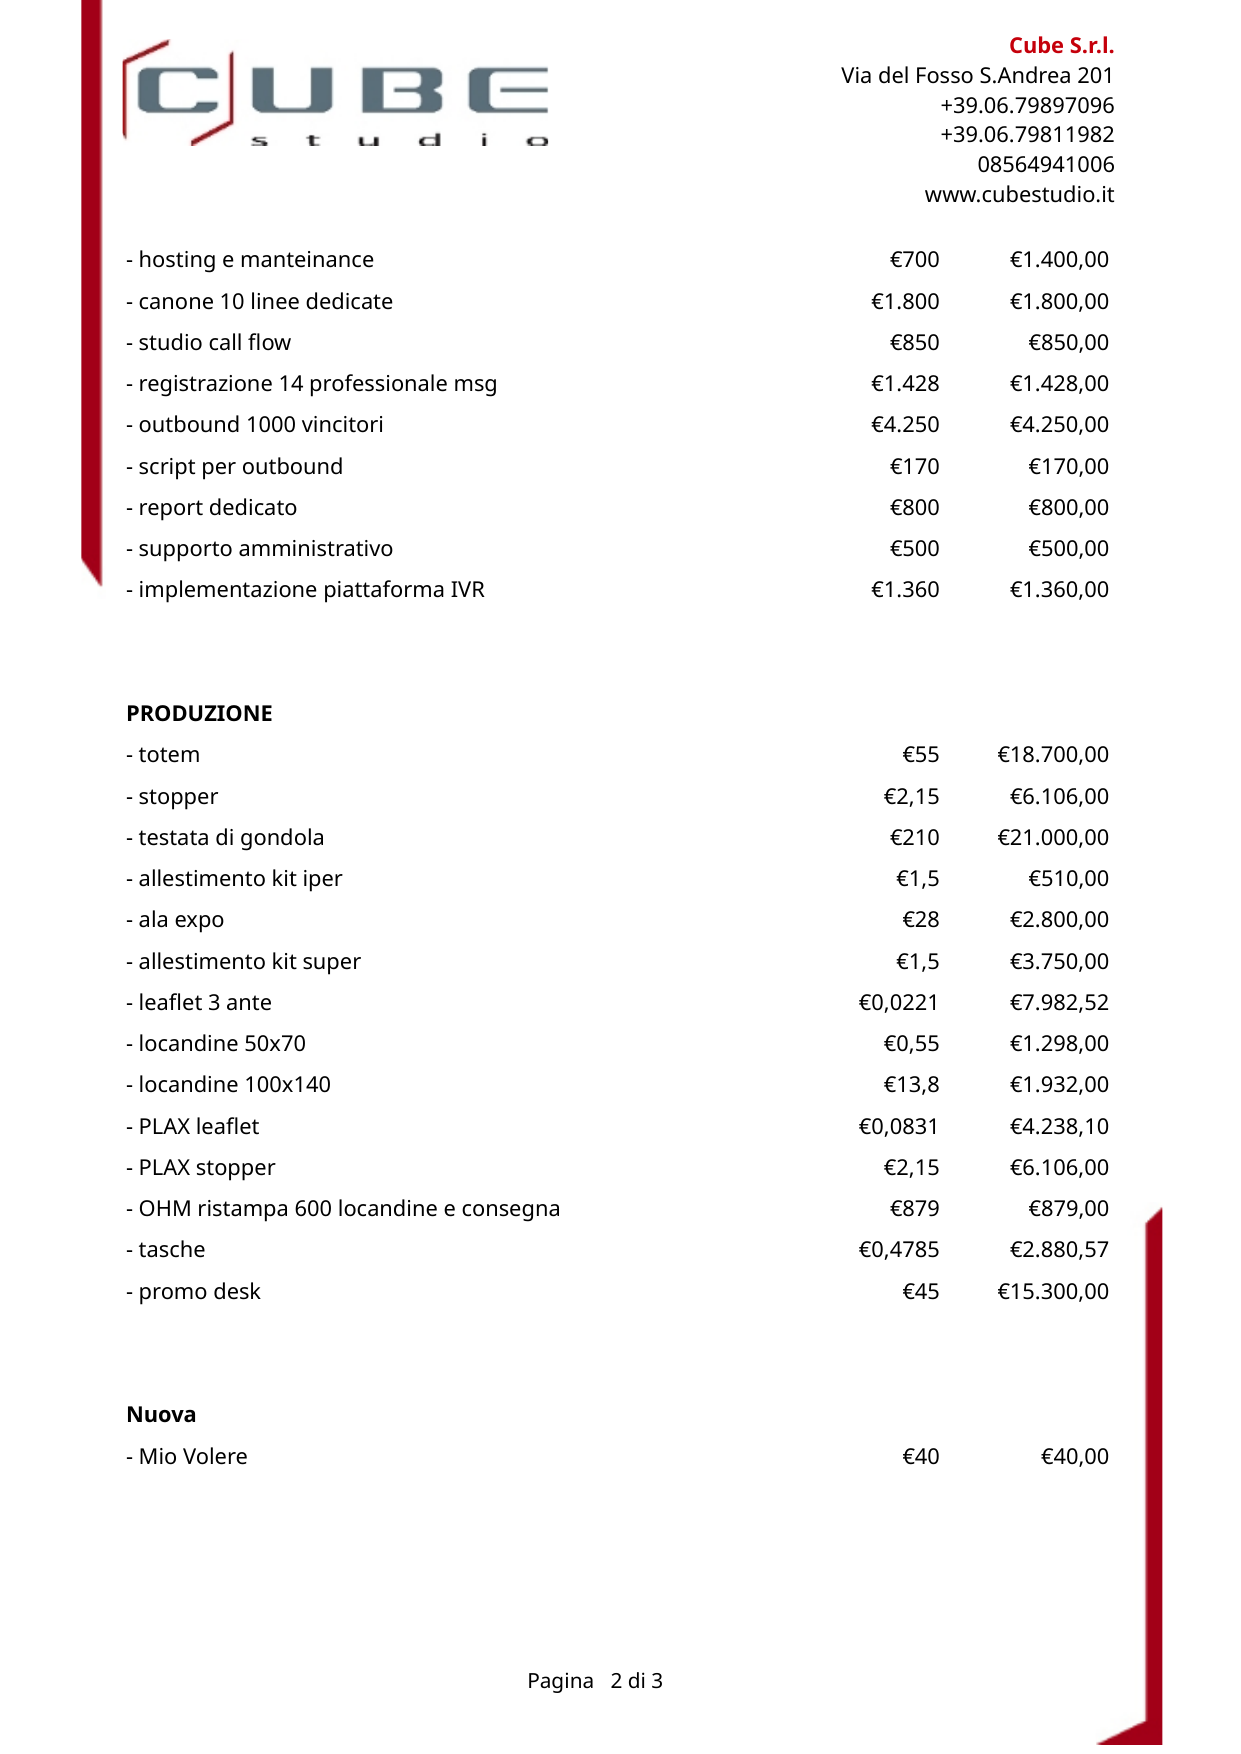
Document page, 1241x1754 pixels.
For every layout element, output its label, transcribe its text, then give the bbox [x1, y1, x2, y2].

table_cell €0,4785 [815, 1229, 951, 1270]
table_cell [739, 363, 815, 404]
picture [81, 0, 107, 599]
table_cell [739, 940, 815, 981]
table_cell - allestimento kit iper [120, 858, 739, 899]
picture [122, 39, 549, 146]
table_cell [953, 1518, 1095, 1559]
table_cell [120, 1353, 1095, 1394]
table_cell [120, 1518, 953, 1559]
table_cell - testata di gondola [120, 816, 739, 857]
table_cell [739, 1023, 815, 1064]
table_cell €1.800 [815, 280, 951, 321]
table_cell [739, 528, 815, 569]
table_cell [739, 445, 815, 486]
table_cell €800 [815, 486, 951, 527]
table_cell - allestimento kit super [120, 940, 739, 981]
table_cell €40 [815, 1435, 951, 1476]
table_cell - registrazione 14 professionale msg [120, 363, 739, 404]
table_cell [739, 775, 815, 816]
table_cell €0,0221 [815, 981, 951, 1022]
table_cell - PLAX leaflet [120, 1105, 739, 1146]
table_cell €2.800,00 [951, 899, 1121, 940]
table_cell €700 [815, 239, 951, 280]
table_cell - implementazione piattaforma IVR [120, 569, 739, 610]
table_cell [739, 981, 815, 1022]
table_cell €1.428 [815, 363, 951, 404]
table_cell €879,00 [951, 1188, 1121, 1229]
table_cell [120, 1476, 1095, 1517]
table_cell €170,00 [951, 445, 1121, 486]
table_cell - leaflet 3 ante [120, 981, 739, 1022]
table_cell €500,00 [951, 528, 1121, 569]
table_cell €13,8 [815, 1064, 951, 1105]
table_cell [739, 280, 815, 321]
table_cell €510,00 [951, 858, 1121, 899]
table_cell €1.932,00 [951, 1064, 1121, 1105]
table_cell PRODUZIONE [120, 693, 1121, 734]
table_cell Nuova [120, 1394, 1095, 1435]
table_cell [120, 1311, 1095, 1352]
table_cell €170 [815, 445, 951, 486]
table_cell €2,15 [815, 1146, 951, 1187]
table_cell €500 [815, 528, 951, 569]
table_cell €1.360,00 [951, 569, 1121, 610]
table_cell €210 [815, 816, 951, 857]
picture [1095, 1202, 1163, 1745]
table_cell [739, 239, 815, 280]
table_cell - studio call flow [120, 321, 739, 362]
table_cell [739, 1105, 815, 1146]
table_cell €55 [815, 734, 951, 775]
table_cell €0,0831 [815, 1105, 951, 1146]
table_cell €1.360 [815, 569, 951, 610]
table_cell [120, 610, 1121, 651]
table_cell €1,5 [815, 940, 951, 981]
table_cell €2,15 [815, 775, 951, 816]
table_cell €850 [815, 321, 951, 362]
table_cell - canone 10 linee dedicate [120, 280, 739, 321]
table_cell - hosting e manteinance [120, 239, 739, 280]
table_cell - tasche [120, 1229, 739, 1270]
table_cell [739, 1064, 815, 1105]
table_cell €1.400,00 [951, 239, 1121, 280]
table_cell - locandine 100x140 [120, 1064, 739, 1105]
table_cell - script per outbound [120, 445, 739, 486]
table_cell - stopper [120, 775, 739, 816]
table_cell €15.300,00 [951, 1270, 1095, 1311]
table_cell [739, 404, 815, 445]
table_cell [739, 1270, 815, 1311]
table_cell [739, 899, 815, 940]
table_cell - report dedicato [120, 486, 739, 527]
table_cell €1.428,00 [951, 363, 1121, 404]
table_cell €28 [815, 899, 951, 940]
table_cell - locandine 50x70 [120, 1023, 739, 1064]
table_cell [739, 816, 815, 857]
table_cell [739, 1146, 815, 1187]
table_cell €6.106,00 [951, 775, 1121, 816]
table_cell €879 [815, 1188, 951, 1229]
table_cell €21.000,00 [951, 816, 1121, 857]
table_cell [739, 1188, 815, 1229]
table_cell €45 [815, 1270, 951, 1311]
table_cell - Mio Volere [120, 1435, 739, 1476]
table_cell €6.106,00 [951, 1146, 1121, 1187]
table_cell - promo desk [120, 1270, 739, 1311]
table_cell - supporto amministrativo [120, 528, 739, 569]
table_cell - totem [120, 734, 739, 775]
table_cell - ala expo [120, 899, 739, 940]
table_cell [739, 569, 815, 610]
table_cell €0,55 [815, 1023, 951, 1064]
table_cell [739, 1229, 815, 1270]
table_cell - PLAX stopper [120, 1146, 739, 1187]
table_cell €800,00 [951, 486, 1121, 527]
table_cell [953, 1559, 1095, 1604]
table_cell €2.880,57 [951, 1229, 1095, 1270]
table_cell €1,5 [815, 858, 951, 899]
table_cell €3.750,00 [951, 940, 1121, 981]
table_cell [739, 734, 815, 775]
table_cell [739, 321, 815, 362]
table_cell €40,00 [951, 1435, 1095, 1476]
table_cell - outbound 1000 vincitori [120, 404, 739, 445]
table_cell [739, 858, 815, 899]
table_cell €850,00 [951, 321, 1121, 362]
table_cell €7.982,52 [951, 981, 1121, 1022]
table_cell €4.250,00 [951, 404, 1121, 445]
table_cell €18.700,00 [951, 734, 1121, 775]
table_cell - OHM ristampa 600 locandine e consegna [120, 1188, 739, 1229]
table_cell €1.800,00 [951, 280, 1121, 321]
table_cell [739, 1435, 815, 1476]
table_cell [739, 486, 815, 527]
picture [1099, 1202, 1105, 1215]
table_cell €1.298,00 [951, 1023, 1121, 1064]
table_cell [120, 651, 1121, 692]
table_cell €4.238,10 [951, 1105, 1121, 1146]
table_cell [120, 1559, 953, 1604]
table_cell €4.250 [815, 404, 951, 445]
